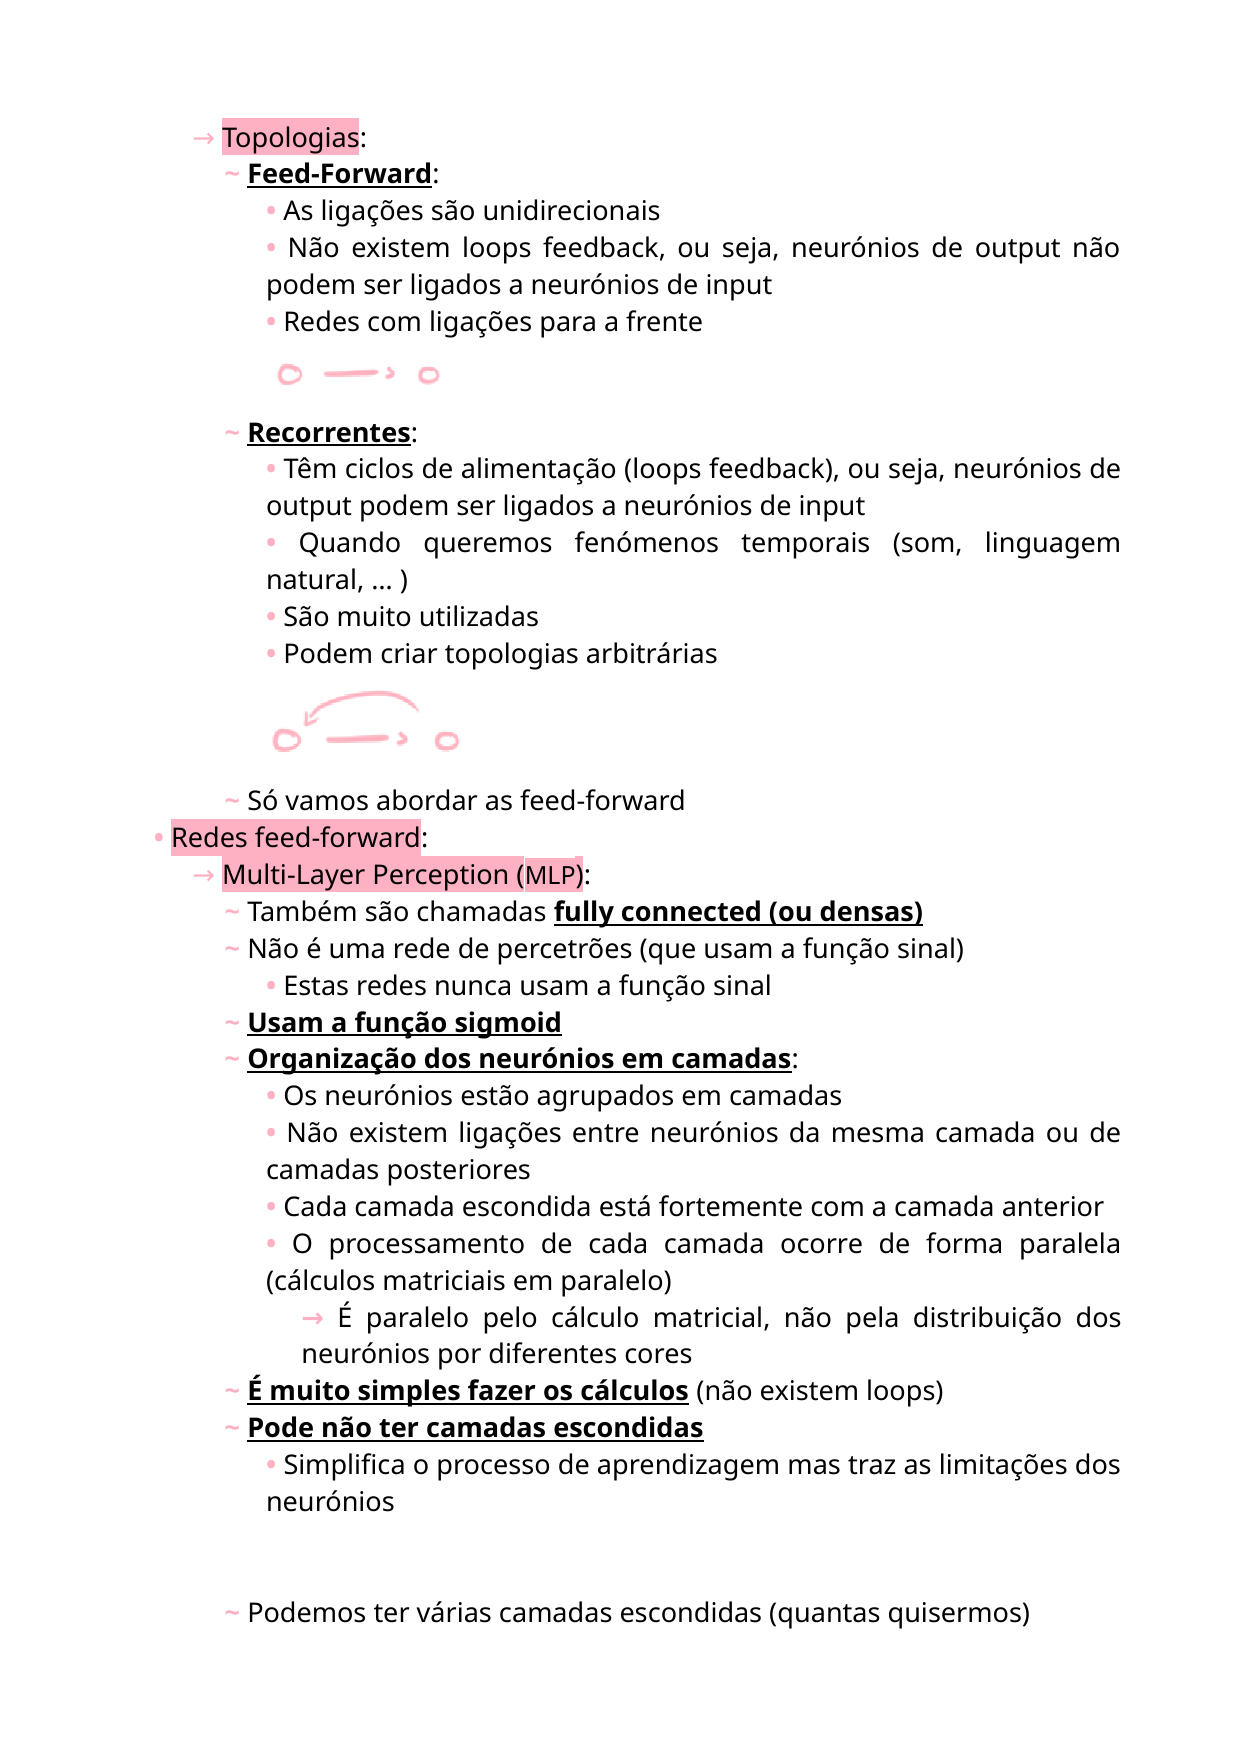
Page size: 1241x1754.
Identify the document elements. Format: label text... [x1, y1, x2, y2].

text • Estas redes nunca usam a função sinal [266, 966, 1122, 1003]
text → Topologias: [192, 118, 1122, 155]
text ~ Podemos ter várias camadas escondidas (quantas quisermos) [224, 1593, 1122, 1630]
text ~ Feed-Forward: [224, 155, 1122, 192]
text ~ Recorrentes: [224, 413, 1122, 450]
text • Os neurónios estão agrupados em camadas [266, 1077, 1122, 1114]
text • Quando queremos fenómenos temporais (som, linguagem natural, … ) [266, 524, 1122, 597]
text ~ Também são chamadas fully connected (ou densas) [224, 892, 1122, 929]
text ~ Usam a função sigmoid [224, 1003, 1122, 1040]
text • O processamento de cada camada ocorre de forma paralela (cálculos matriciais em paralelo) [266, 1224, 1122, 1298]
picture [272, 353, 447, 397]
text ~ É muito simples fazer os cálculos (não existem loops) [224, 1372, 1122, 1409]
text ~ Só vamos abordar as feed-forward [224, 782, 1122, 819]
text ~ Organização dos neurónios em camadas: [224, 1040, 1122, 1077]
text ~ Não é uma rede de percetrões (que usam a função sinal) [224, 929, 1122, 966]
text → Multi-Layer Perception (MLP): [192, 856, 1122, 892]
text • Não existem loops feedback, ou seja, neurónios de output não podem ser ligados a neurónios de input [266, 229, 1122, 302]
text • Têm ciclos de alimentação (loops feedback), ou seja, neurónios de output podem ser ligados a neurónios de input [266, 450, 1122, 524]
text → É paralelo pelo cálculo matricial, não pela distribuição dos neurónios por diferentes cores [301, 1298, 1122, 1372]
picture [264, 681, 466, 765]
text • Redes com ligações para a frente [266, 302, 1122, 339]
text • Não existem ligações entre neurónios da mesma camada ou de camadas posteriores [266, 1114, 1122, 1187]
text ~ Pode não ter camadas escondidas [224, 1409, 1122, 1446]
text • Redes feed-forward: [153, 819, 1122, 856]
text • As ligações são unidirecionais [266, 192, 1122, 229]
text • São muito utilizadas [266, 597, 1122, 634]
text • Simplifica o processo de aprendizagem mas traz as limitações dos neurónios [266, 1446, 1122, 1519]
text • Cada camada escondida está fortemente com a camada anterior [266, 1187, 1122, 1224]
text • Podem criar topologias arbitrárias [266, 634, 1122, 671]
